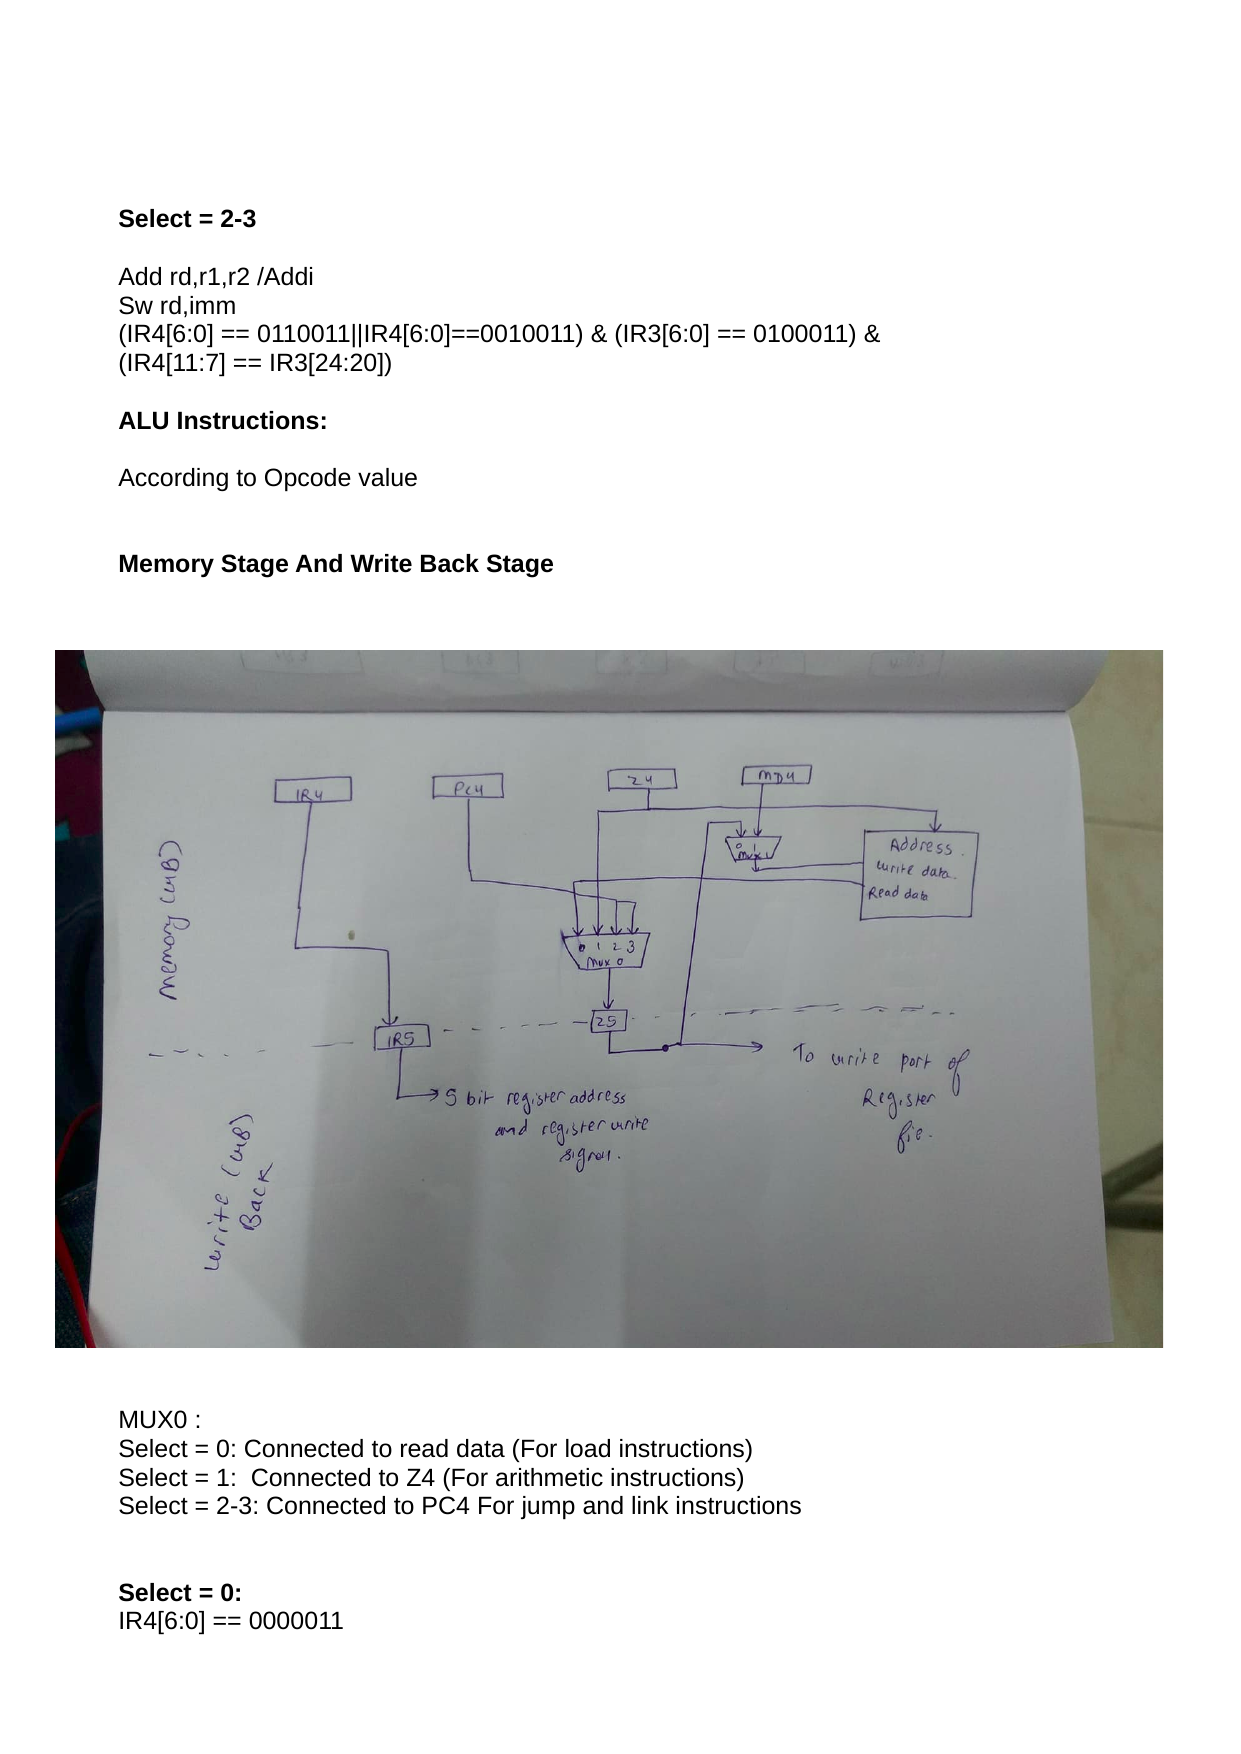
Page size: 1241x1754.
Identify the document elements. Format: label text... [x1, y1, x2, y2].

text Select = 0: Connected to read data (For load instructions) [118, 1434, 1122, 1463]
text Select = 2-3: Connected to PC4 For jump and link instructions [118, 1491, 1122, 1520]
text Sw rd,imm [118, 291, 1122, 319]
text (IR4[11:7] == IR3[24:20]) [118, 348, 1122, 377]
text ALU Instructions: [118, 406, 1122, 434]
text Select = 1: Connected to Z4 (For arithmetic instructions) [118, 1463, 1122, 1491]
text According to Opcode value [118, 463, 1122, 492]
picture [55, 650, 1164, 1348]
text Add rd,r1,r2 /Addi [118, 262, 1122, 291]
text Select = 0: [118, 1578, 1122, 1606]
text (IR4[6:0] == 0110011||IR4[6:0]==0010011) & (IR3[6:0] == 0100011) & [118, 319, 1122, 348]
text MUX0 : [118, 1405, 1122, 1434]
text Memory Stage And Write Back Stage [118, 549, 1122, 578]
text IR4[6:0] == 0000011 [118, 1606, 1122, 1635]
text Select = 2-3 [118, 204, 1122, 233]
